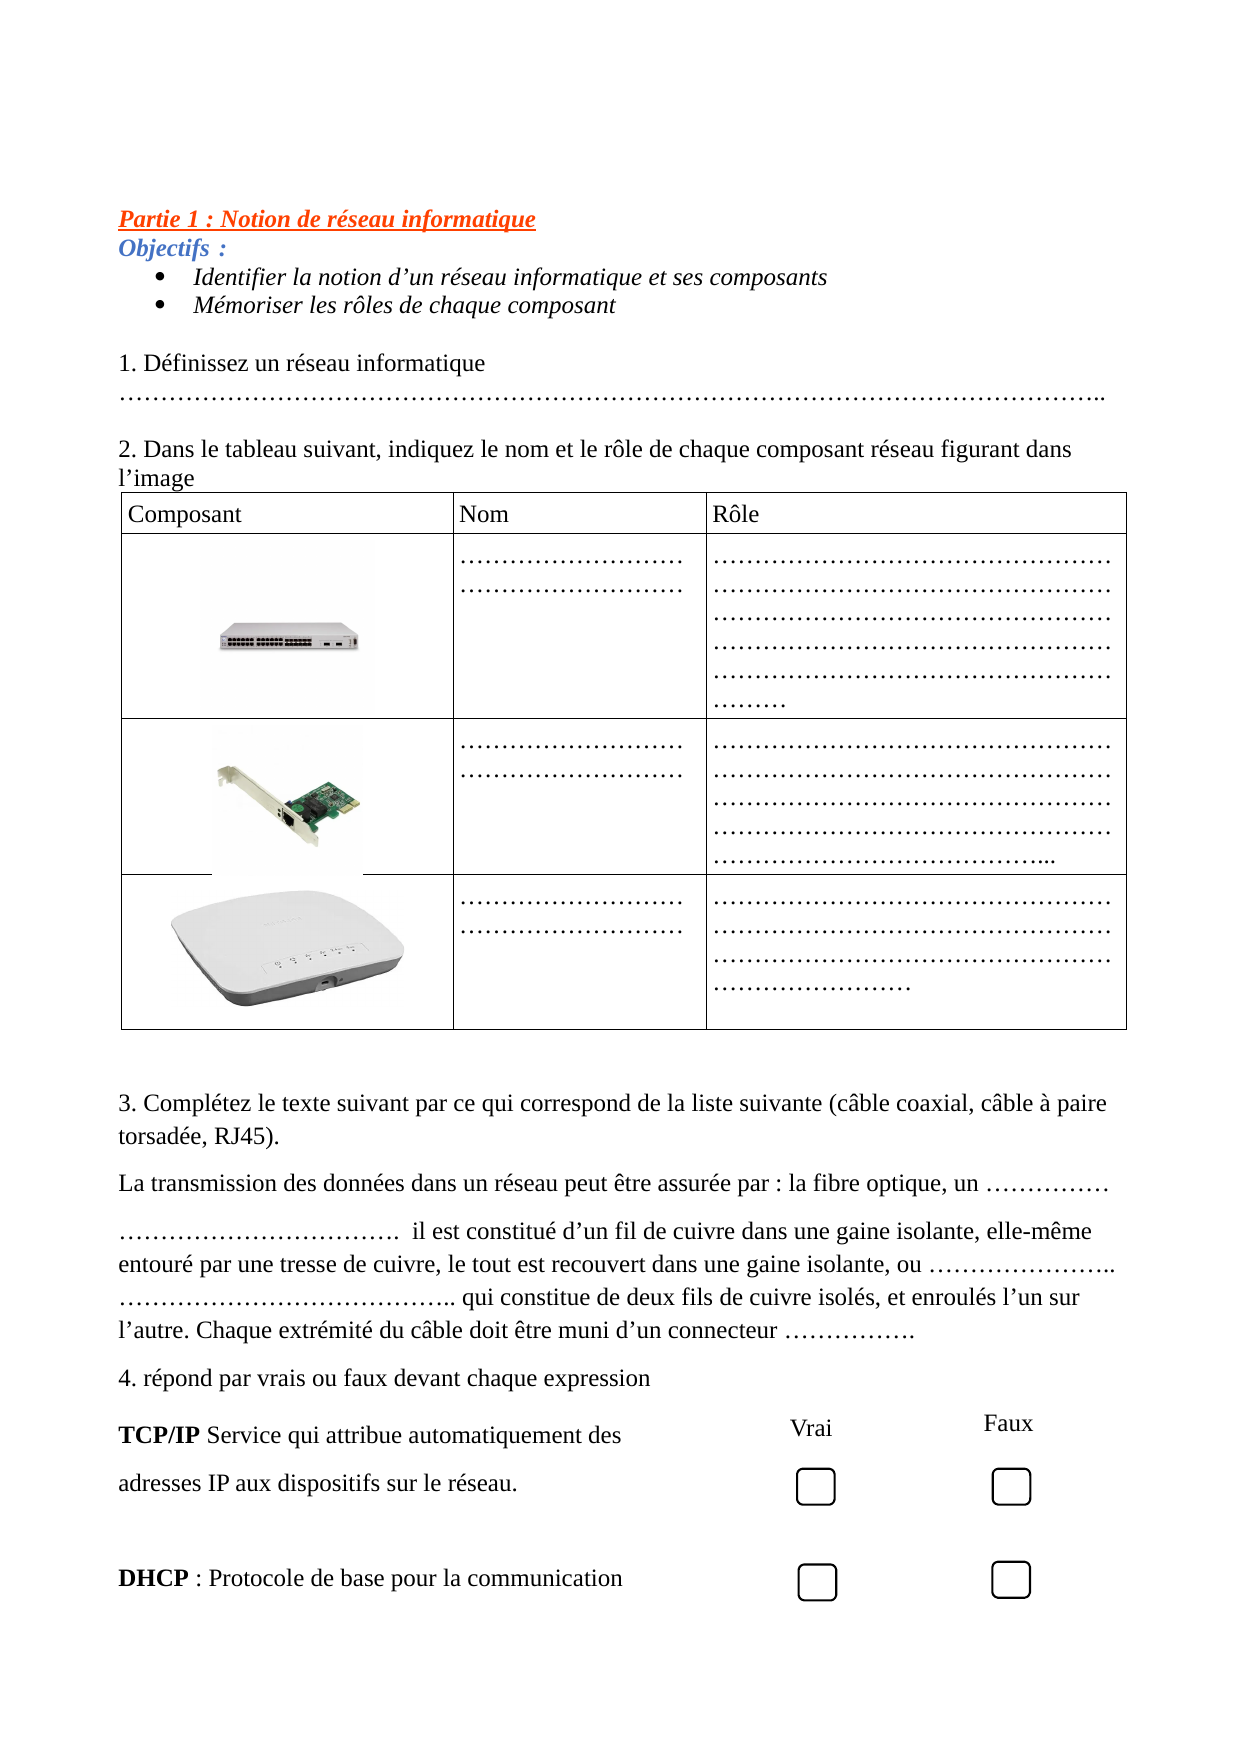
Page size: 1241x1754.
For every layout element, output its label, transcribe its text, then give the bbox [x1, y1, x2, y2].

table_header Nom [454, 493, 706, 533]
text [994, 1563, 1028, 1592]
table_cell [122, 534, 453, 718]
text [994, 1470, 1029, 1497]
text [893, 1420, 983, 1449]
list Identifier la notion d’un réseau informatique et ses composants [156, 262, 1122, 291]
text Vrai [789, 1413, 893, 1442]
text 4. répond par vrais ou faux devant chaque expression [118, 1363, 1122, 1392]
text [1044, 1420, 1122, 1449]
table_cell ……………………………………………… [454, 534, 706, 718]
text [799, 1470, 833, 1497]
table_cell ……………………………………………… [454, 875, 706, 1029]
table_cell …………………………………………………………………………………………………………………………………………………………………………………………………………………………… [707, 534, 1126, 718]
text 2. Dans le tableau suivant, indiquez le nom et le rôle de chaque composant réseau figurant dans l’image [118, 434, 1122, 492]
text adresses IP aux dispositifs sur le réseau. [118, 1468, 798, 1497]
table_header Rôle [707, 493, 1126, 533]
picture [212, 725, 363, 876]
table_cell ……………………………………………… [454, 719, 706, 874]
list Mémoriser les rôles de chaque composant [156, 291, 1122, 319]
text Faux [983, 1408, 1044, 1437]
text [1030, 1563, 1122, 1592]
text ……………………………………………………………………………………………………….. [118, 377, 1122, 406]
text Objectifs : [118, 233, 1122, 262]
text DHCP : Protocole de base pour la communication [118, 1563, 801, 1592]
table_cell [122, 719, 453, 874]
text La transmission des données dans un réseau peut être assurée par : la fibre optique, un …………… [118, 1168, 1122, 1197]
text [1029, 1468, 1122, 1497]
text [983, 1437, 1044, 1458]
picture [170, 890, 405, 1007]
text [833, 1468, 994, 1497]
picture [200, 540, 375, 715]
text [833, 1563, 992, 1592]
table_cell …………………………………………………………………………………………………………………………………………………… [707, 875, 1126, 1029]
table_cell [122, 875, 453, 1029]
text Partie 1 : Notion de réseau informatique [118, 204, 1122, 233]
text ……………………………. il est constitué d’un fil de cuivre dans une gaine isolante, elle-même entouré par une tresse de cuivre, le tout est recouvert dans une gaine isolante, ou ………………….. ………………………………….. qui constitue de deux fils de cuivre isolés, et enroulés l’un sur l’autre. Chaque extrémité du câble doit être muni d’un connecteur ……………. [118, 1216, 1122, 1344]
text TCP/IP Service qui attribue automatiquement des [118, 1420, 789, 1449]
table_cell ……………………………………………………………………………………………………………………………………………………………………………………………………………... [707, 719, 1126, 874]
text 1. Définissez un réseau informatique [118, 348, 1122, 377]
text 3. Complétez le texte suivant par ce qui correspond de la liste suivante (câble coaxial, câble à paire torsadée, RJ45). [118, 1088, 1122, 1150]
table_header Composant [122, 493, 453, 533]
